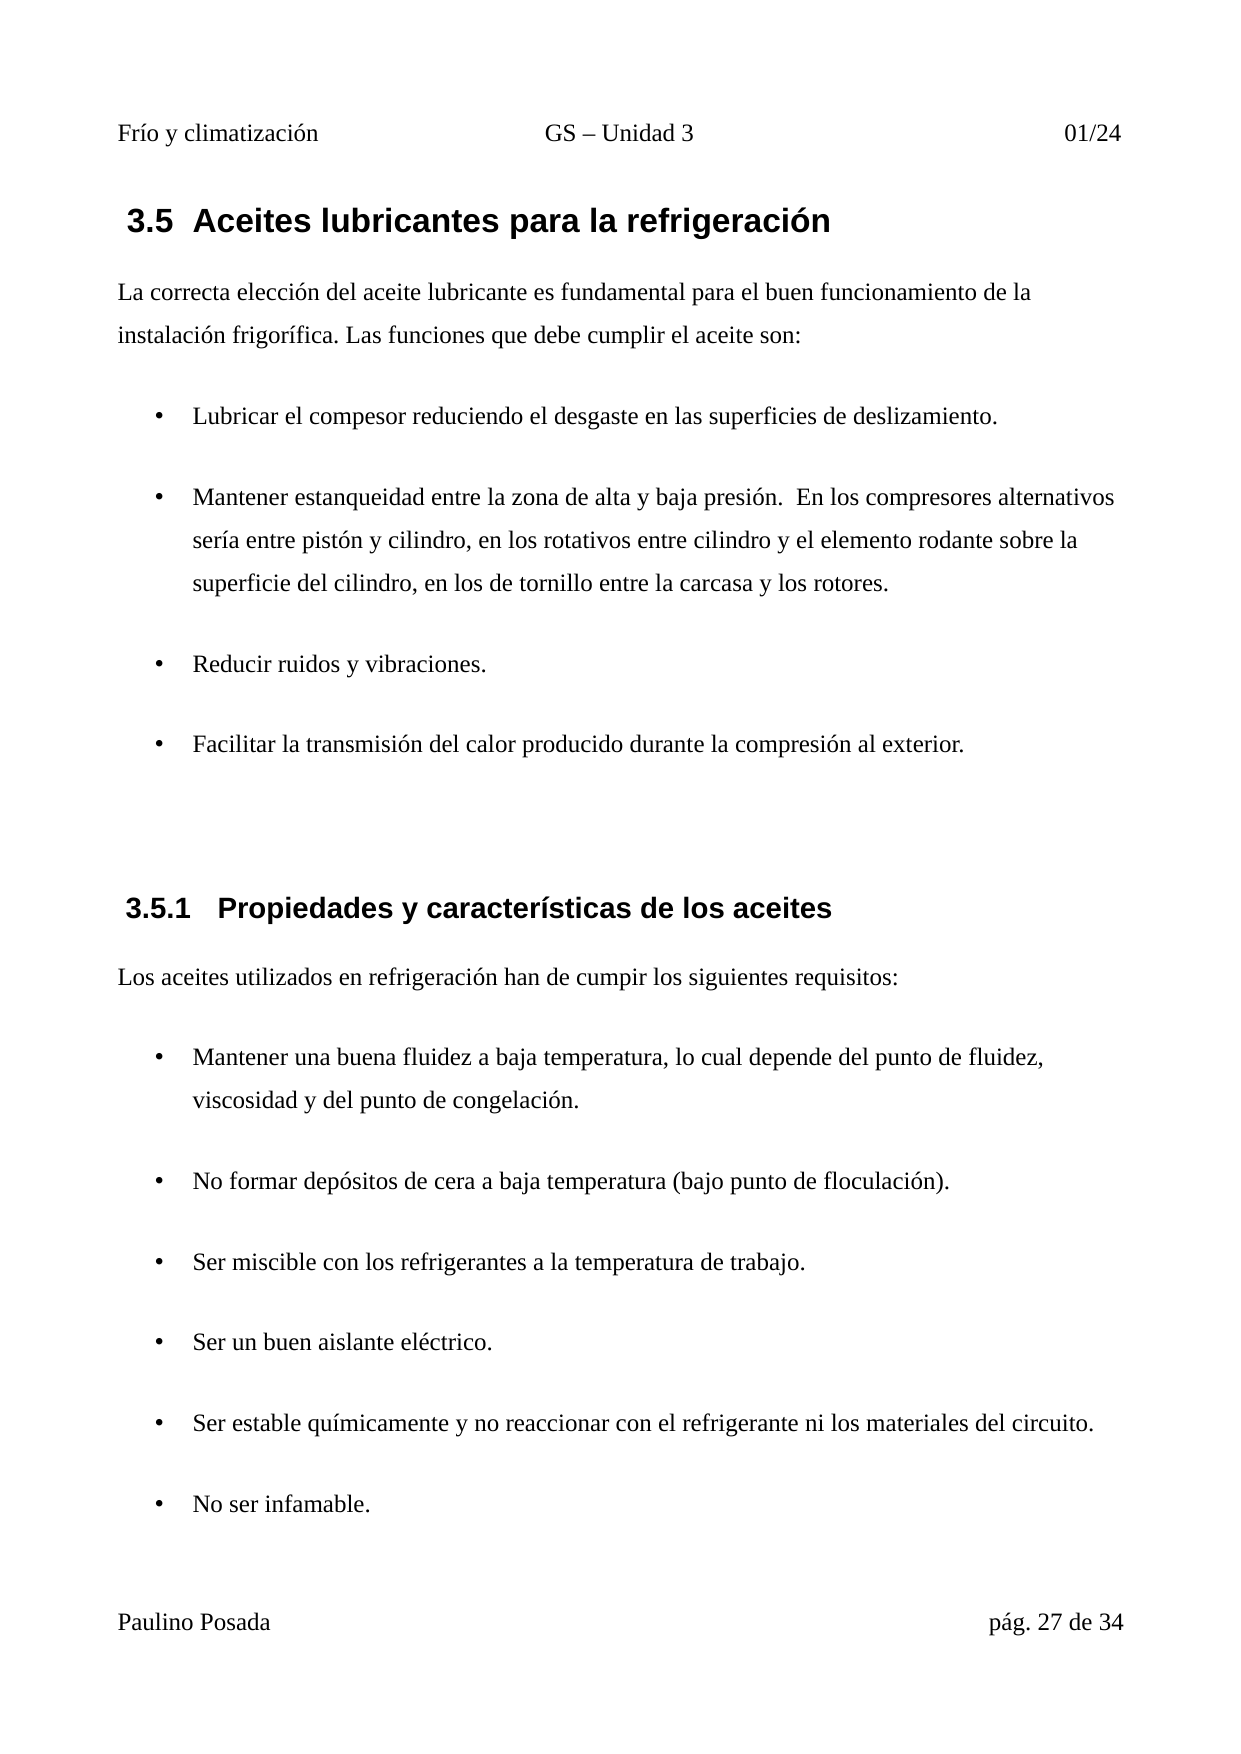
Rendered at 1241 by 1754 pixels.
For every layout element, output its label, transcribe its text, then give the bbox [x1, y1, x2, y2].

list Ser estable químicamente y no reaccionar con el refrigerante ni los materiales del circuito. [155, 1408, 1123, 1437]
text La correcta elección del aceite lubricante es fundamental para el buen funcionamiento de la instalación frigorífica. Las funciones que debe cumplir el aceite son: [117, 277, 1123, 349]
list Mantener una buena fluidez a baja temperatura, lo cual depende del punto de fluidez, viscosidad y del punto de congelación. [155, 1042, 1123, 1114]
subtitle Propiedades y características de los aceites [117, 891, 1123, 924]
list Ser miscible con los refrigerantes a la temperatura de trabajo. [155, 1247, 1123, 1276]
list Mantener estanqueidad entre la zona de alta y baja presión. En los compresores alternativos sería entre pistón y cilindro, en los rotativos entre cilindro y el elemento rodante sobre la superficie del cilindro, en los de tornillo entre la carcasa y los rotores. [155, 482, 1123, 597]
list Reducir ruidos y vibraciones. [155, 649, 1123, 677]
list Facilitar la transmisión del calor producido durante la compresión al exterior. [155, 729, 1123, 758]
list Ser un buen aislante eléctrico. [155, 1327, 1123, 1356]
text Los aceites utilizados en refrigeración han de cumpir los siguientes requisitos: [117, 962, 1123, 991]
list No ser infamable. [155, 1489, 1123, 1517]
list Lubricar el compesor reduciendo el desgaste en las superficies de deslizamiento. [155, 401, 1123, 430]
subtitle Aceites lubricantes para la refrigeración [117, 201, 1123, 240]
list No formar depósitos de cera a baja temperatura (bajo punto de floculación). [155, 1166, 1123, 1195]
